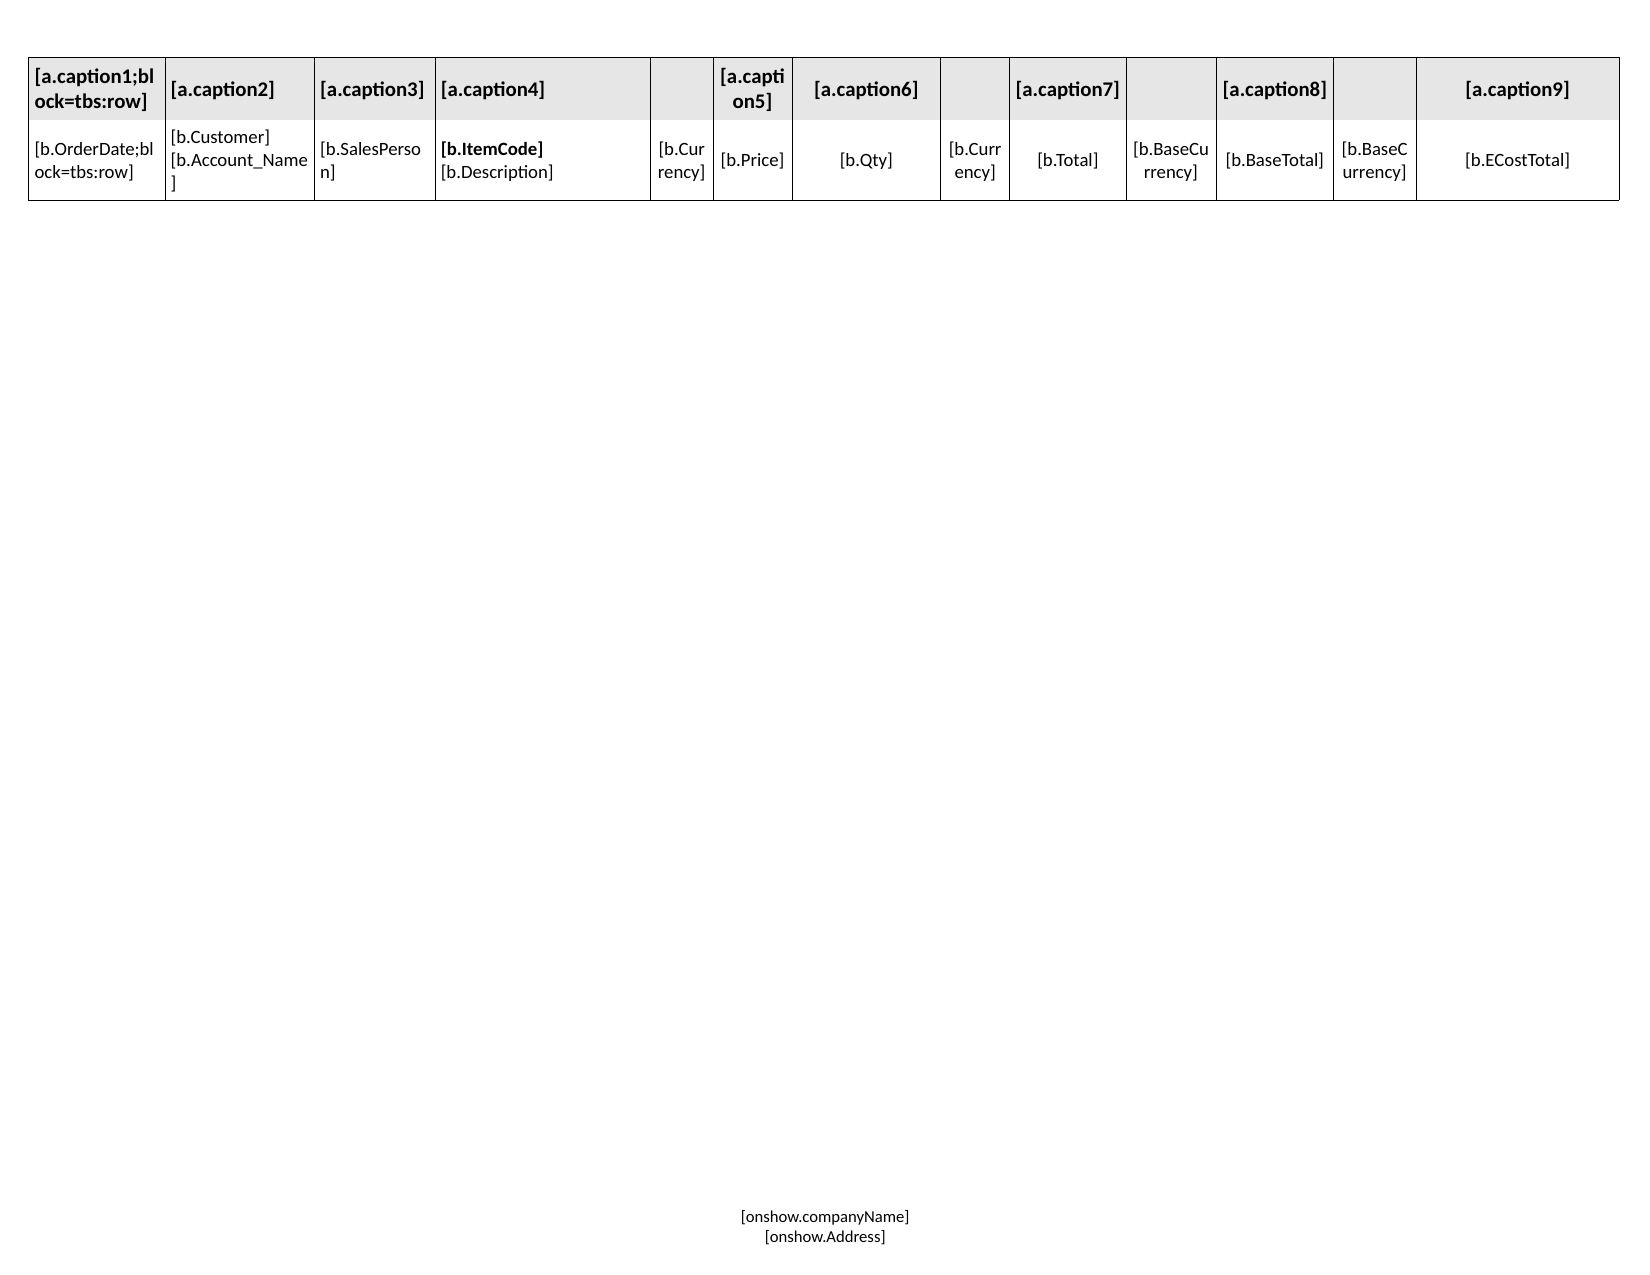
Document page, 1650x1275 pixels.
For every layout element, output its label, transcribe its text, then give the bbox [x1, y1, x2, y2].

table_header [a.caption9] [1417, 58, 1619, 120]
table_cell [b.ECostTotal] [1417, 120, 1619, 200]
table_cell [b.Price] [714, 120, 792, 200]
table_header [a.caption8] [1217, 58, 1333, 120]
table_header [a.caption5] [714, 58, 792, 120]
table_cell [b.Customer] [b.Account_Name] [166, 120, 314, 200]
table_cell [b.BaseCurrency] [1334, 120, 1416, 200]
table_cell [b.Qty] [793, 120, 940, 200]
table_header [a.caption6] [793, 58, 940, 120]
table_header [a.caption7] [1010, 58, 1126, 120]
table_cell [b.SalesPerson] [315, 120, 435, 200]
table_header [1127, 58, 1216, 120]
table_cell [b.OrderDate;block=tbs:row] [29, 120, 165, 200]
table_cell [b.ItemCode] [b.Description] [436, 120, 650, 200]
table_header [a.caption2] [166, 58, 314, 120]
table_cell [b.BaseTotal] [1217, 120, 1333, 200]
table_header [1334, 58, 1416, 120]
table_cell [b.BaseCurrency] [1127, 120, 1216, 200]
table_header [a.caption1;block=tbs:row] [29, 58, 165, 120]
table_cell [b.Currency] [941, 120, 1009, 200]
table_cell [b.Currency] [651, 120, 713, 200]
table_header [651, 58, 713, 120]
table_cell [b.Total] [1010, 120, 1126, 200]
table_header [a.caption4] [436, 58, 650, 120]
table_header [a.caption3] [315, 58, 435, 120]
table_header [941, 58, 1009, 120]
